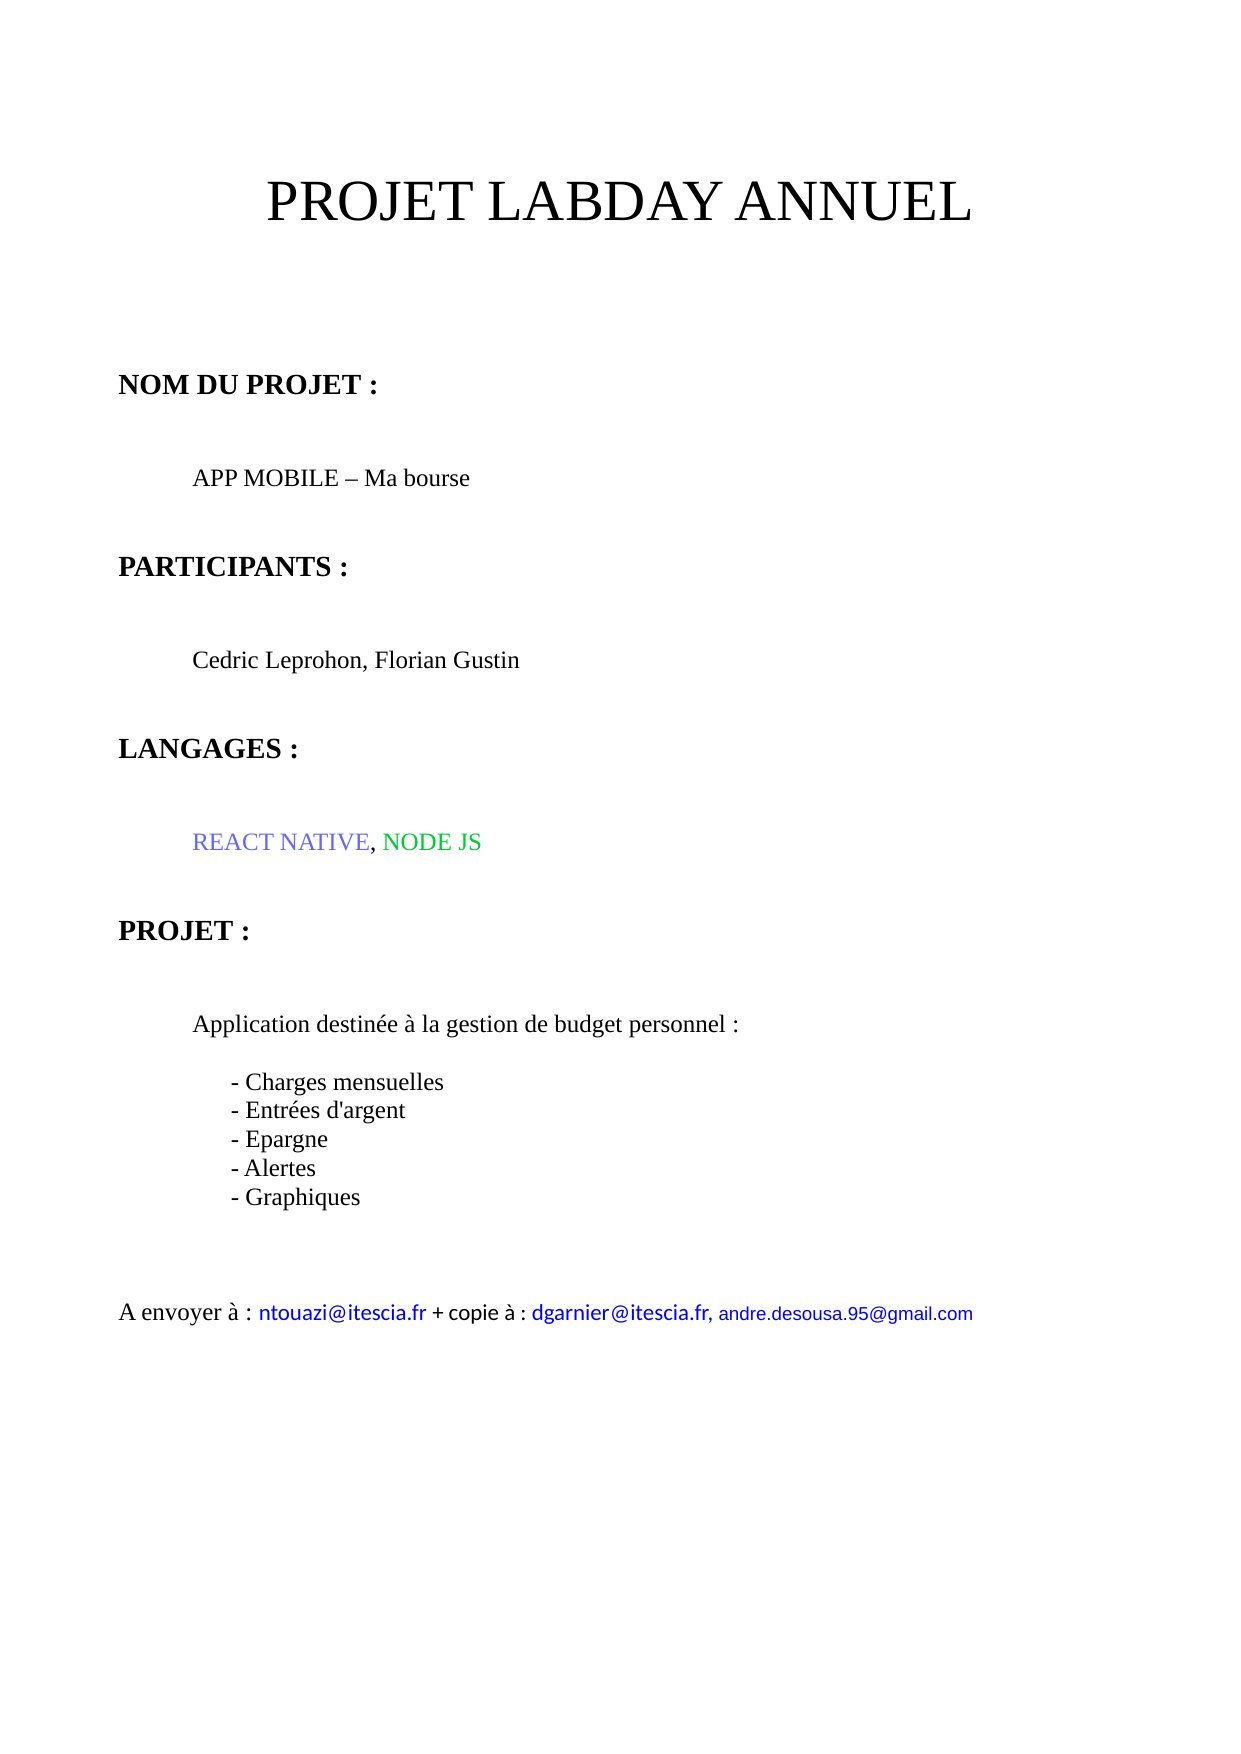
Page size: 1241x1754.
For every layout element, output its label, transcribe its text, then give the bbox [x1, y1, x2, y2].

text PROJET : [118, 913, 1122, 947]
text APP MOBILE – Ma bourse [118, 463, 1122, 492]
text LANGAGES : [118, 731, 1122, 765]
list - Entrées d'argent [193, 1096, 1122, 1124]
list - Charges mensuelles [193, 1067, 1122, 1096]
text PARTICIPANTS : [118, 549, 1122, 583]
text Application destinée à la gestion de budget personnel : [118, 1009, 1122, 1038]
text Cedric Leprohon, Florian Gustin [118, 645, 1122, 674]
text REACT NATIVE, NODE JS [118, 827, 1122, 856]
list - Alertes [193, 1153, 1122, 1182]
text NOM DU PROJET : [118, 367, 1122, 401]
text PROJET LABDAY ANNUEL [118, 166, 1122, 233]
text A envoyer à : ntouazi@itescia.fr + copie à : dgarnier@itescia.fr, andre.desousa.95@gmail.com [118, 1297, 1122, 1326]
list - Graphiques [193, 1182, 1122, 1211]
list - Epargne [193, 1124, 1122, 1153]
